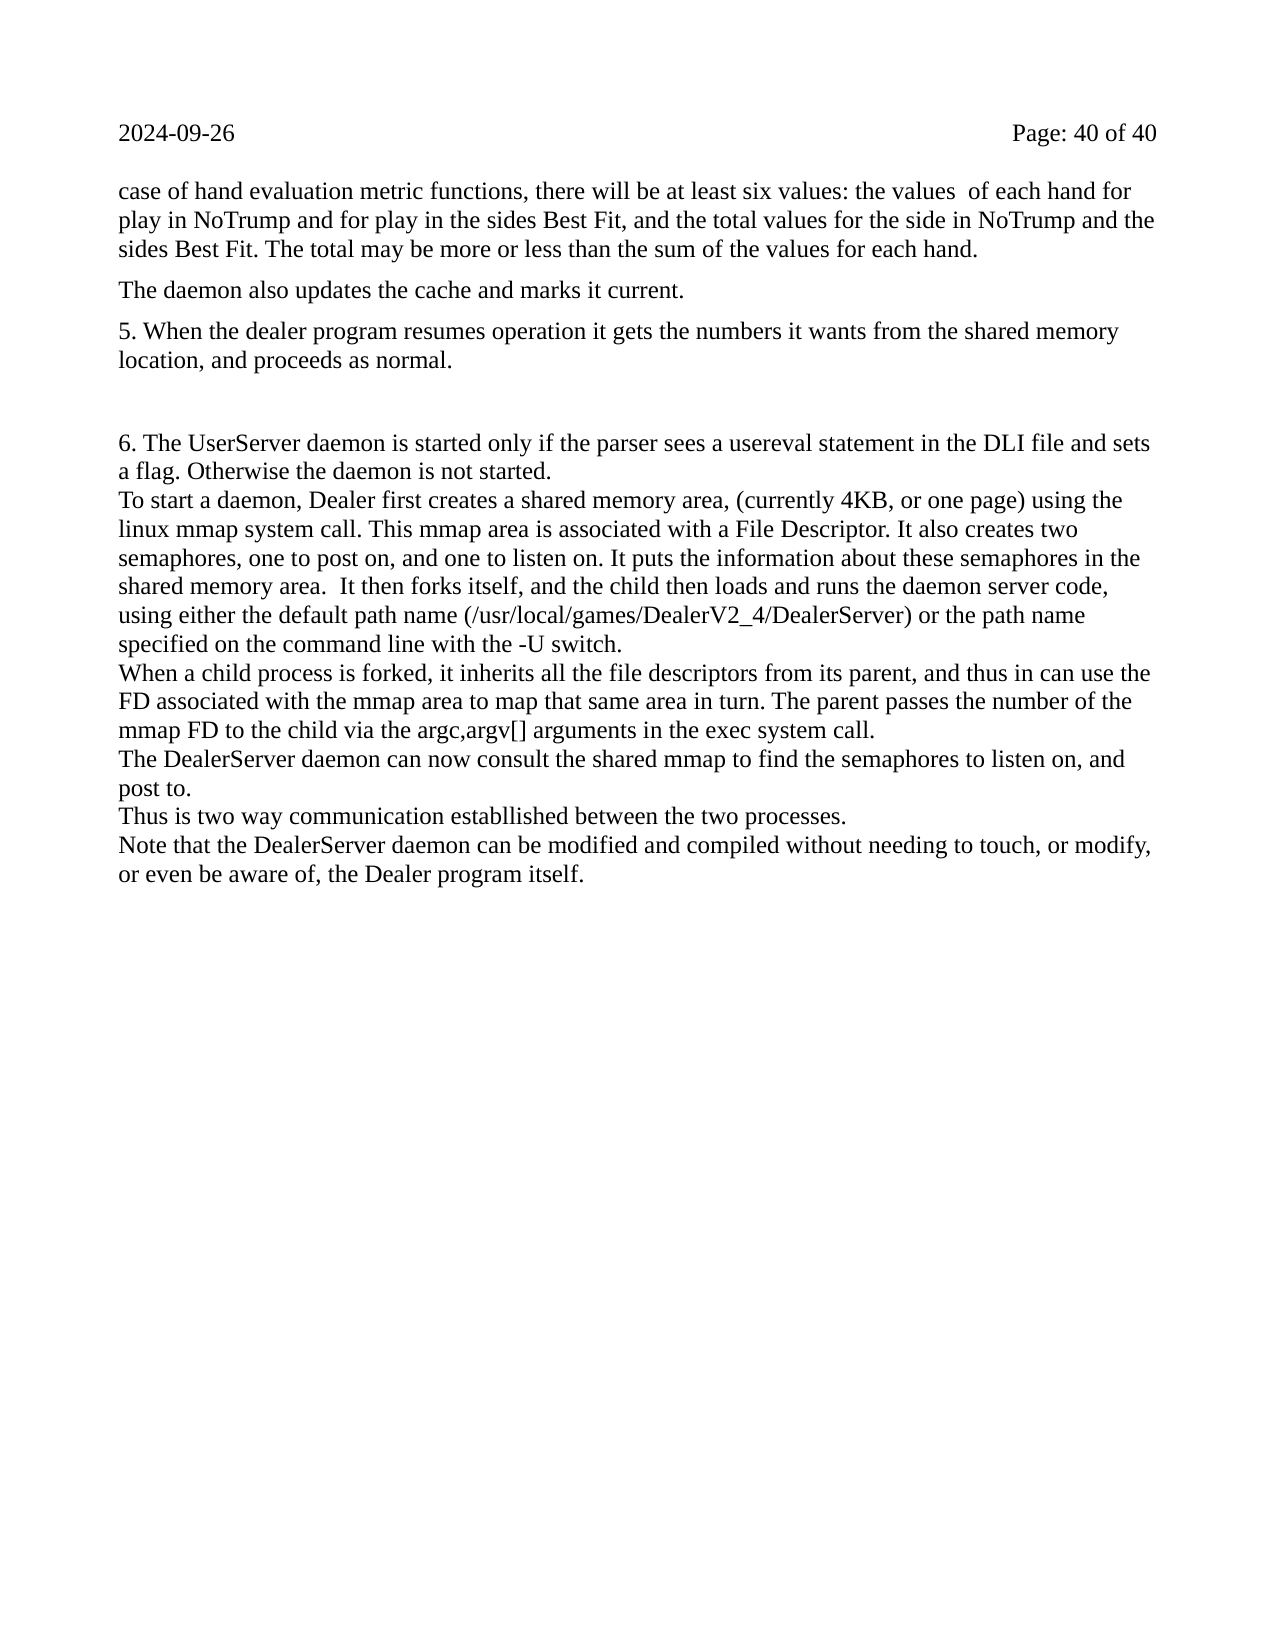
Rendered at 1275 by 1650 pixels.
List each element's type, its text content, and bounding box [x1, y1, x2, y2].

text The daemon also updates the cache and marks it current. [118, 275, 1157, 304]
text Thus is two way communication establlished between the two processes. [118, 801, 1157, 830]
text Note that the DealerServer daemon can be modified and compiled without needing to touch, or modify, or even be aware of, the Dealer program itself. [118, 830, 1157, 888]
text The DealerServer daemon can now consult the shared mmap to find the semaphores to listen on, and post to. [118, 744, 1157, 801]
text When a child process is forked, it inherits all the file descriptors from its parent, and thus in can use the FD associated with the mmap area to map that same area in turn. The parent passes the number of the mmap FD to the child via the argc,argv[] arguments in the exec system call. [118, 658, 1157, 744]
text To start a daemon, Dealer first creates a shared memory area, (currently 4KB, or one page) using the linux mmap system call. This mmap area is associated with a File Descriptor. It also creates two semaphores, one to post on, and one to listen on. It puts the information about these semaphores in the shared memory area. It then forks itself, and the child then loads and runs the daemon server code, using either the default path name (/usr/local/games/DealerV2_4/DealerServer) or the path name specified on the command line with the -U switch. [118, 485, 1157, 658]
text 6. The UserServer daemon is started only if the parser sees a usereval statement in the DLI file and sets a flag. Otherwise the daemon is not started. [118, 428, 1157, 485]
text case of hand evaluation metric functions, there will be at least six values: the values of each hand for play in NoTrump and for play in the sides Best Fit, and the total values for the side in NoTrump and the sides Best Fit. The total may be more or less than the sum of the values for each hand. [118, 176, 1157, 263]
text 5. When the dealer program resumes operation it gets the numbers it wants from the shared memory location, and proceeds as normal. [118, 316, 1157, 374]
